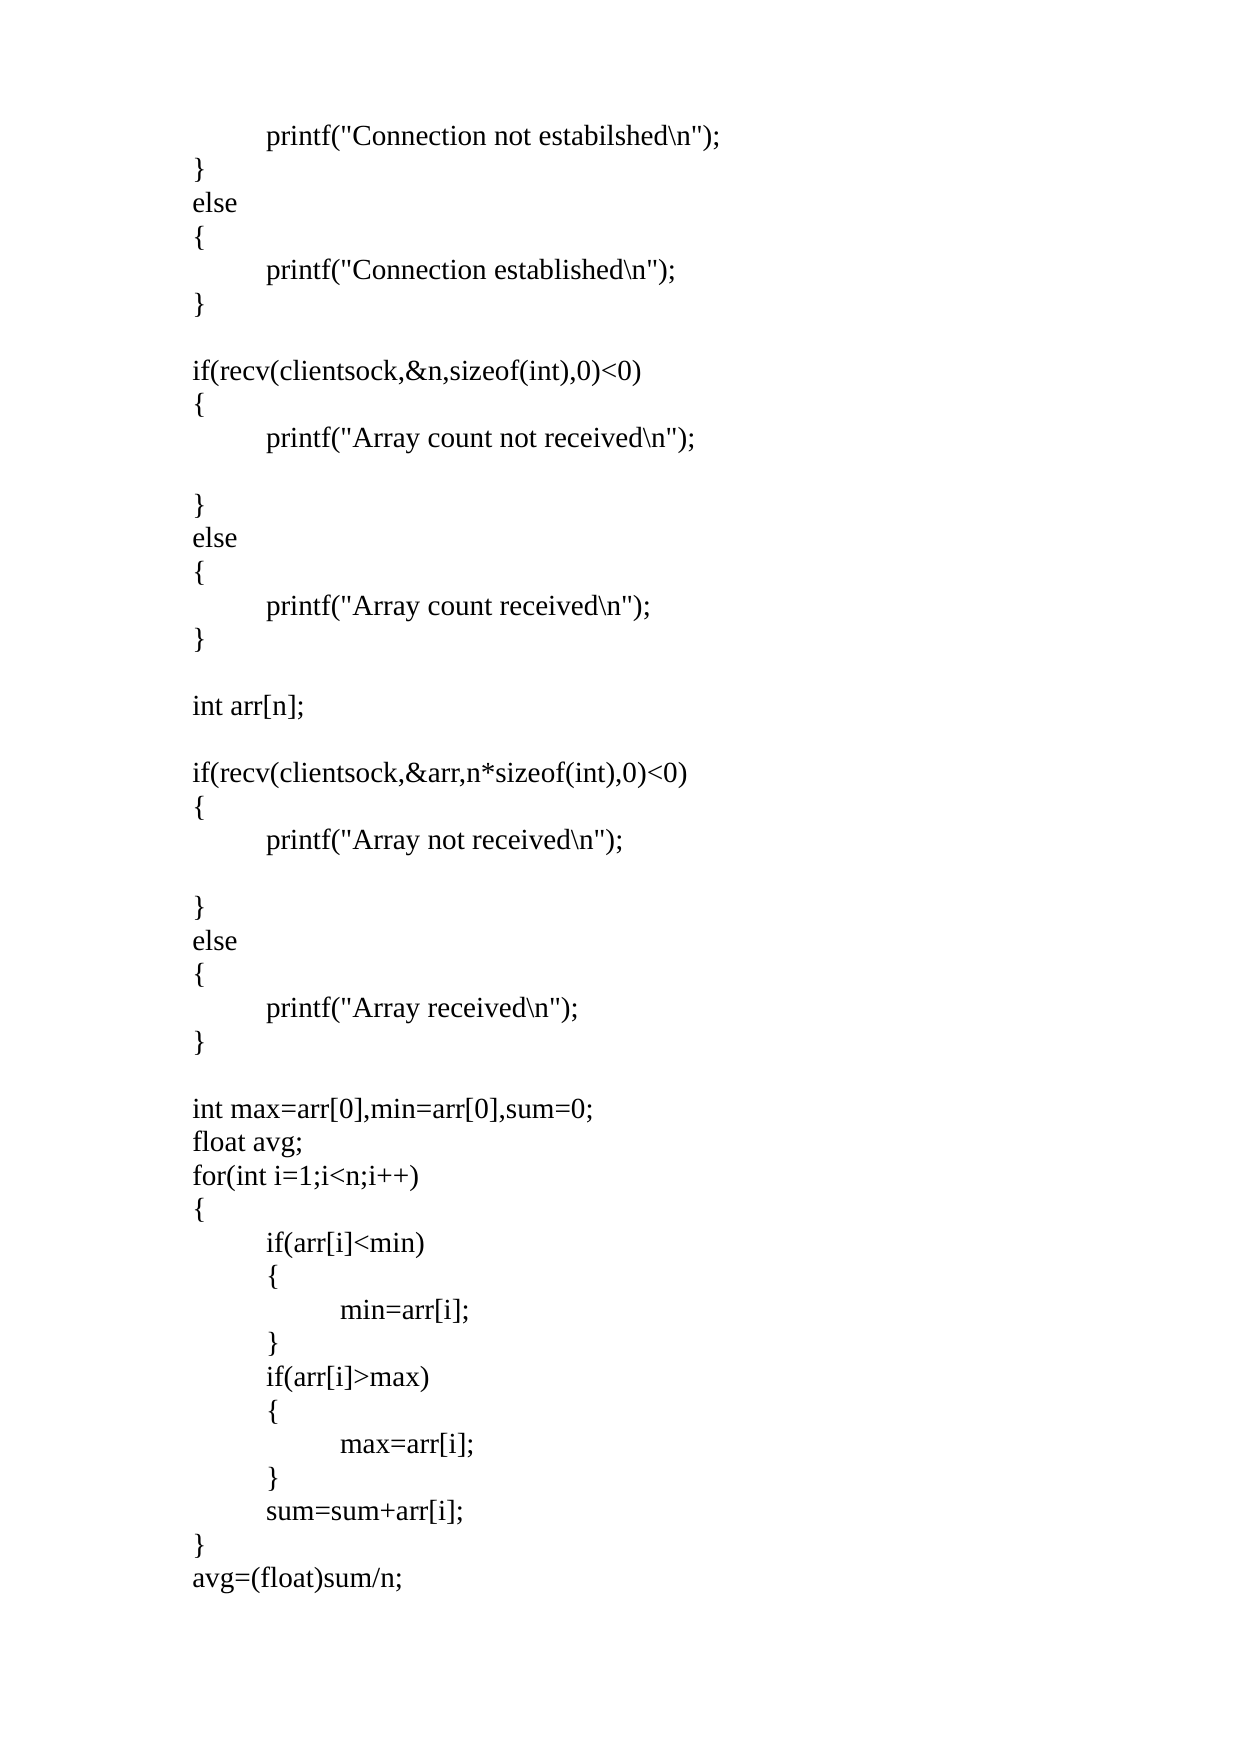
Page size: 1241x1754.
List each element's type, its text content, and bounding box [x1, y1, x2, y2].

text { [118, 219, 1122, 252]
text } [118, 1527, 1122, 1560]
text max=arr[i]; [118, 1426, 1122, 1460]
text avg=(float)sum/n; [118, 1560, 1122, 1594]
text printf("Array not received\n"); [118, 822, 1122, 856]
text } [118, 889, 1122, 923]
text else [118, 923, 1122, 957]
text else [118, 521, 1122, 554]
text sum=sum+arr[i]; [118, 1493, 1122, 1527]
text } [118, 621, 1122, 655]
text if(arr[i]<min) [118, 1225, 1122, 1258]
text float avg; [118, 1124, 1122, 1158]
text else [118, 185, 1122, 219]
text } [118, 1326, 1122, 1359]
text int arr[n]; [118, 688, 1122, 722]
text if(recv(clientsock,&n,sizeof(int),0)<0) [118, 353, 1122, 386]
text if(arr[i]>max) [118, 1359, 1122, 1393]
text { [118, 957, 1122, 990]
text printf("Connection established\n"); [118, 252, 1122, 286]
text min=arr[i]; [118, 1292, 1122, 1326]
text printf("Array count not received\n"); [118, 420, 1122, 453]
text { [118, 554, 1122, 588]
text int max=arr[0],min=arr[0],sum=0; [118, 1091, 1122, 1124]
text { [118, 789, 1122, 822]
text printf("Array received\n"); [118, 990, 1122, 1024]
text { [118, 1191, 1122, 1225]
text } [118, 487, 1122, 521]
text { [118, 386, 1122, 420]
text printf("Array count received\n"); [118, 588, 1122, 621]
text for(int i=1;i<n;i++) [118, 1158, 1122, 1191]
text if(recv(clientsock,&arr,n*sizeof(int),0)<0) [118, 755, 1122, 789]
text } [118, 152, 1122, 185]
text { [118, 1258, 1122, 1292]
text printf("Connection not estabilshed\n"); [118, 118, 1122, 152]
text } [118, 1460, 1122, 1493]
text } [118, 1024, 1122, 1057]
text } [118, 286, 1122, 319]
text { [118, 1393, 1122, 1426]
